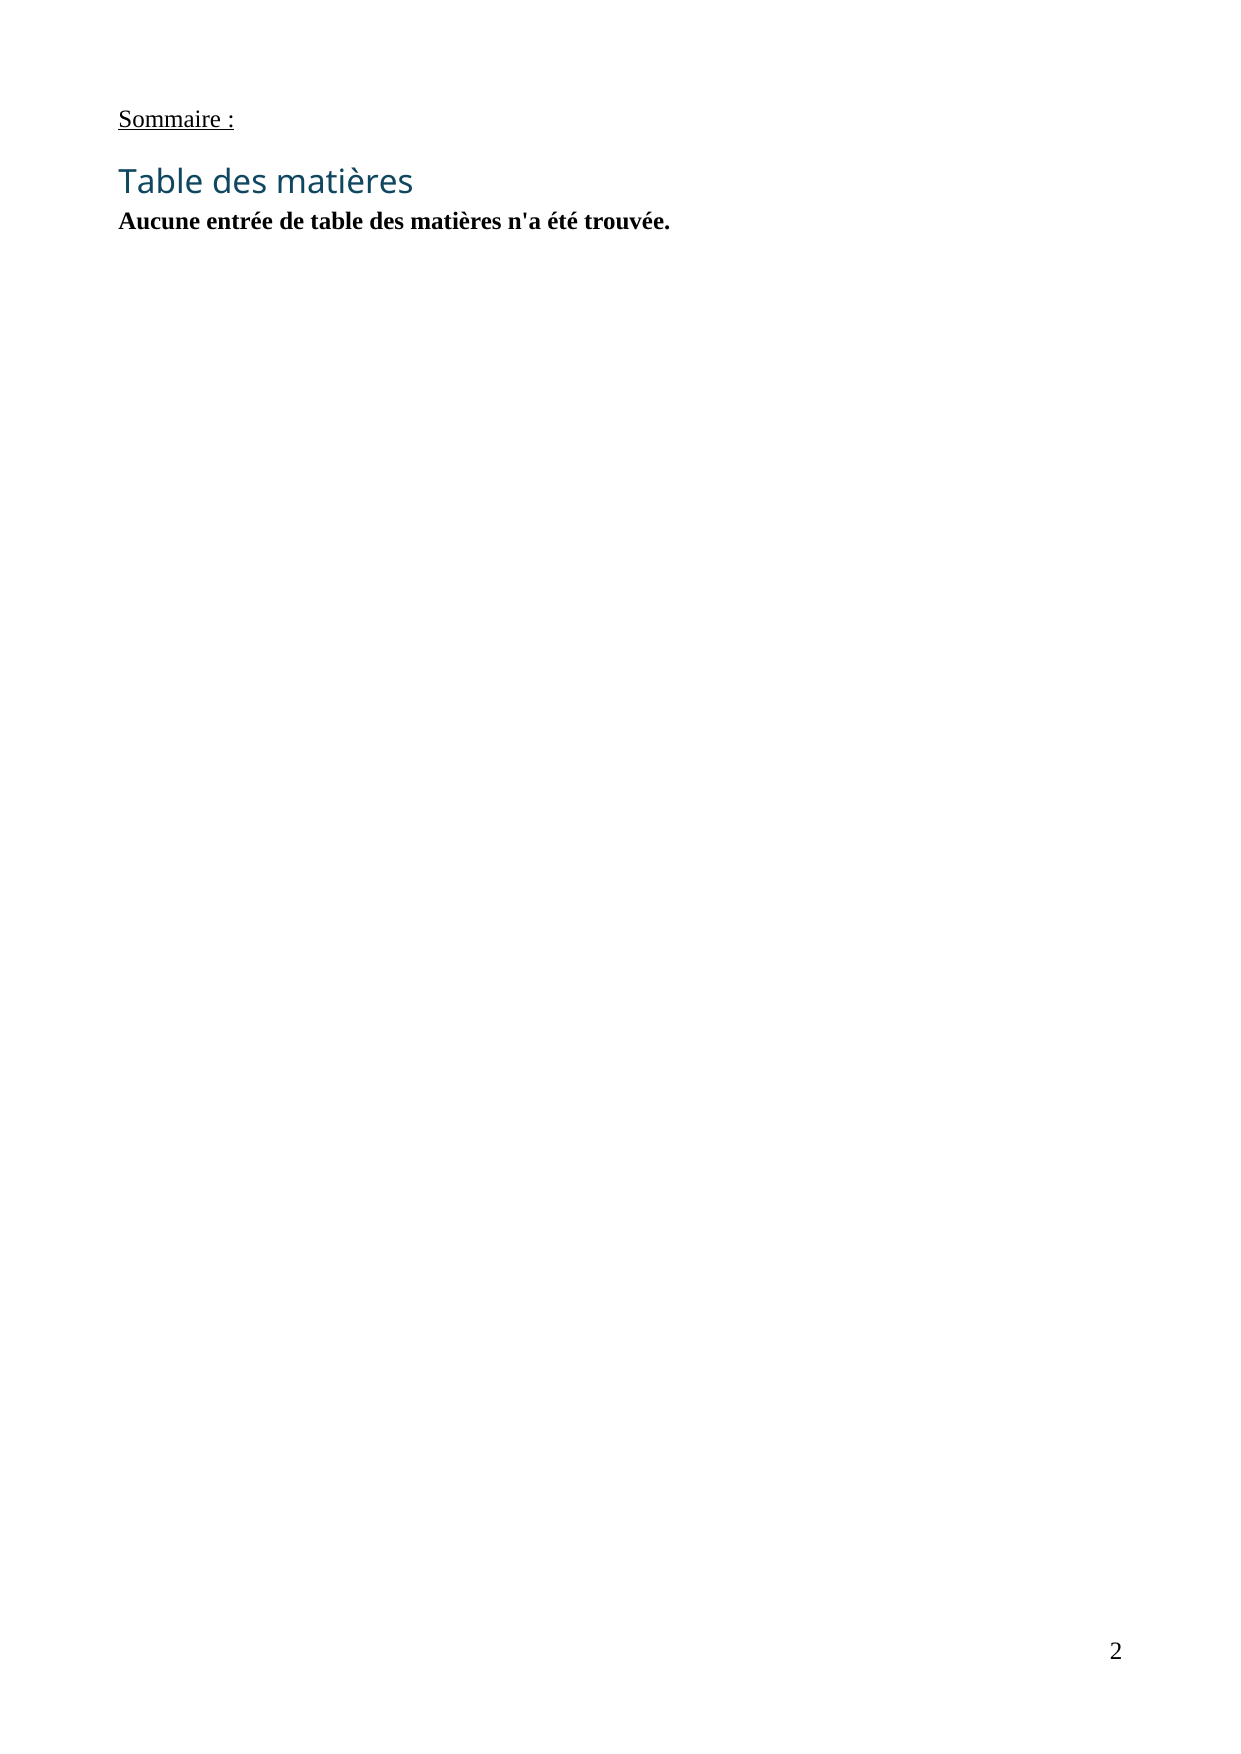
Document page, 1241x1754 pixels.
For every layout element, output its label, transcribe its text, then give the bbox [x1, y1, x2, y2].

text Table des matières [118, 157, 1122, 203]
text Aucune entrée de table des matières n'a été trouvée. [118, 206, 1122, 235]
text Sommaire : [118, 104, 1122, 132]
